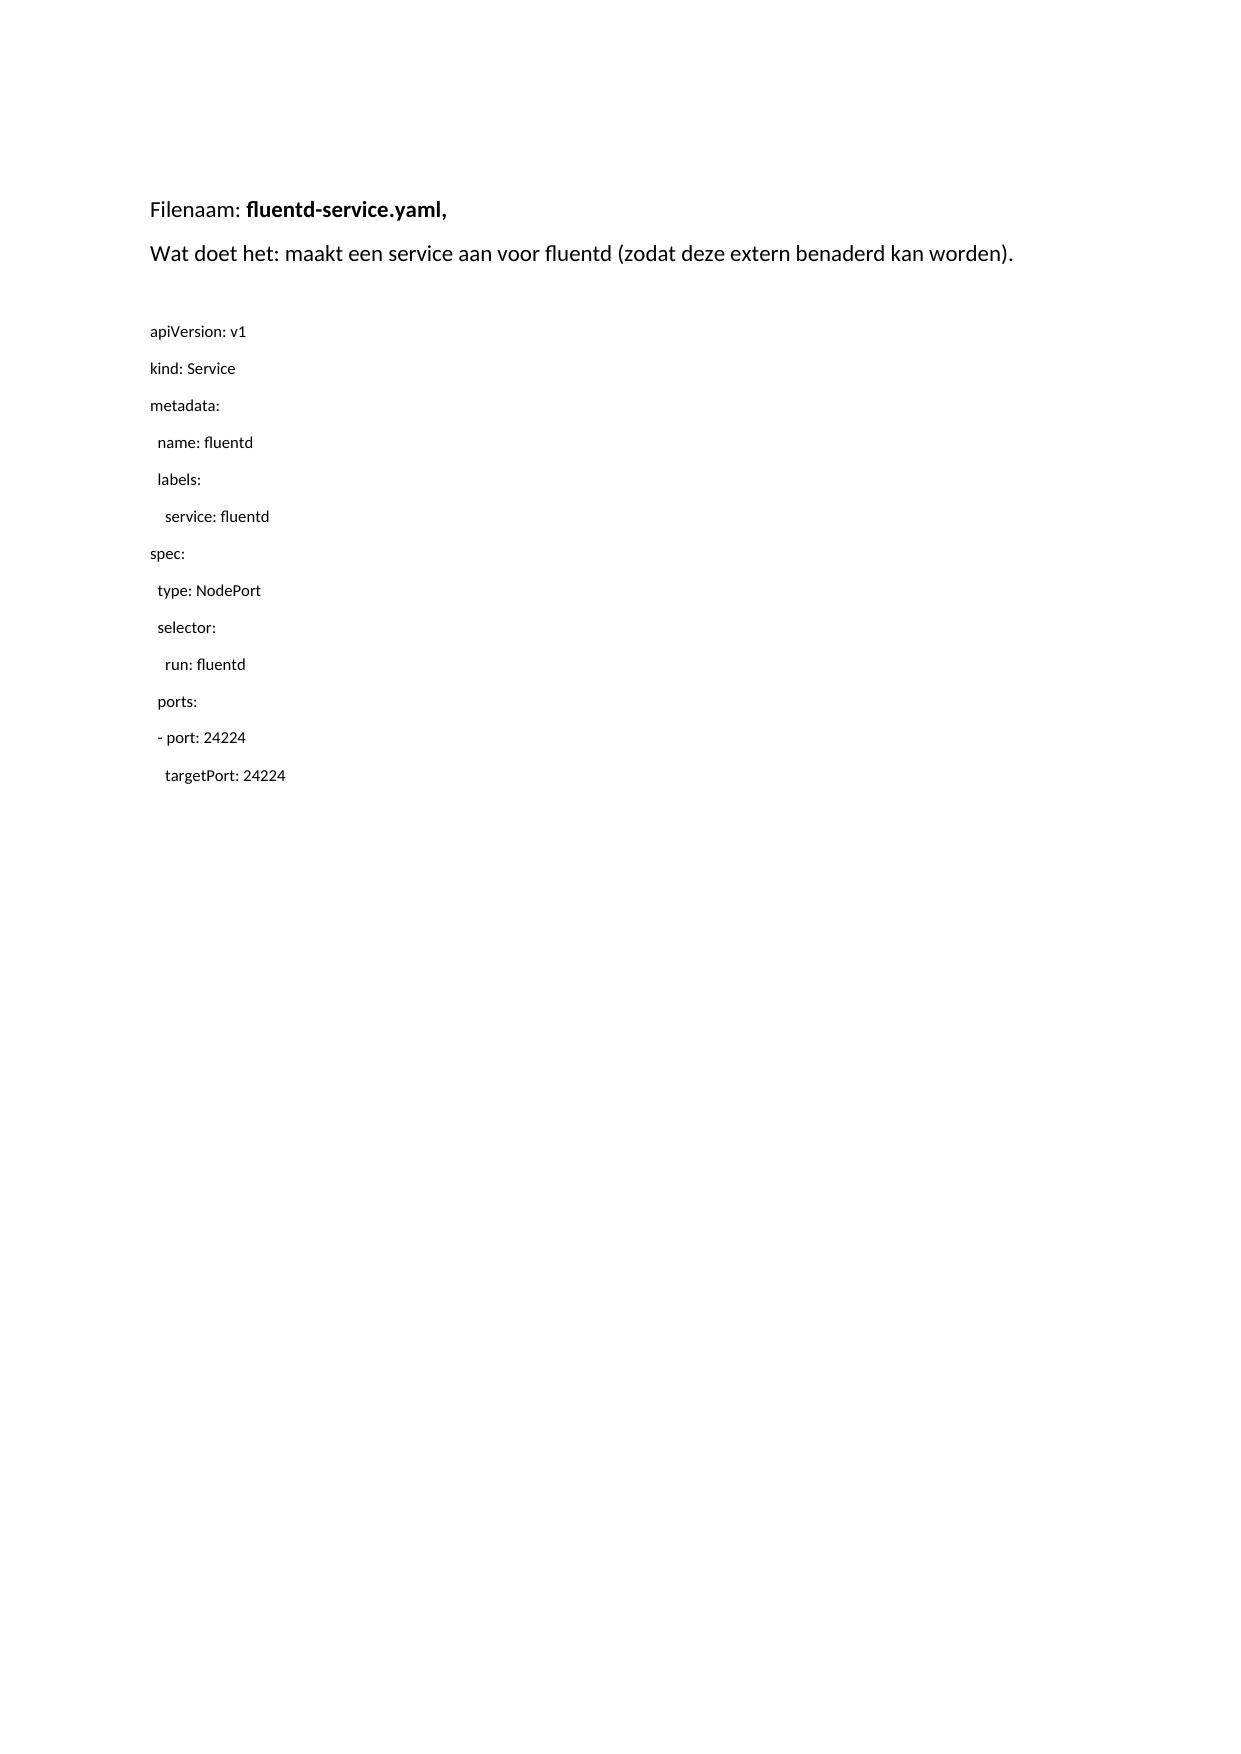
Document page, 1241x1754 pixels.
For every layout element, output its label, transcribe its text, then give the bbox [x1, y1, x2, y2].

text apiVersion: v1 [150, 321, 1090, 341]
text type: NodePort [150, 580, 1090, 600]
text metadata: [150, 395, 1090, 415]
text labels: [150, 469, 1090, 489]
text Filenaam: fluentd-service.yaml, [150, 195, 1090, 223]
text kind: Service [150, 358, 1090, 378]
text - port: 24224 [150, 728, 1090, 748]
text targetPort: 24224 [150, 765, 1090, 785]
text ports: [150, 691, 1090, 711]
text selector: [150, 617, 1090, 637]
text spec: [150, 543, 1090, 563]
text Wat doet het: maakt een service aan voor fluentd (zodat deze extern benaderd kan worden). [150, 239, 1090, 267]
text service: fluentd [150, 506, 1090, 526]
text run: fluentd [150, 654, 1090, 674]
text name: fluentd [150, 432, 1090, 452]
